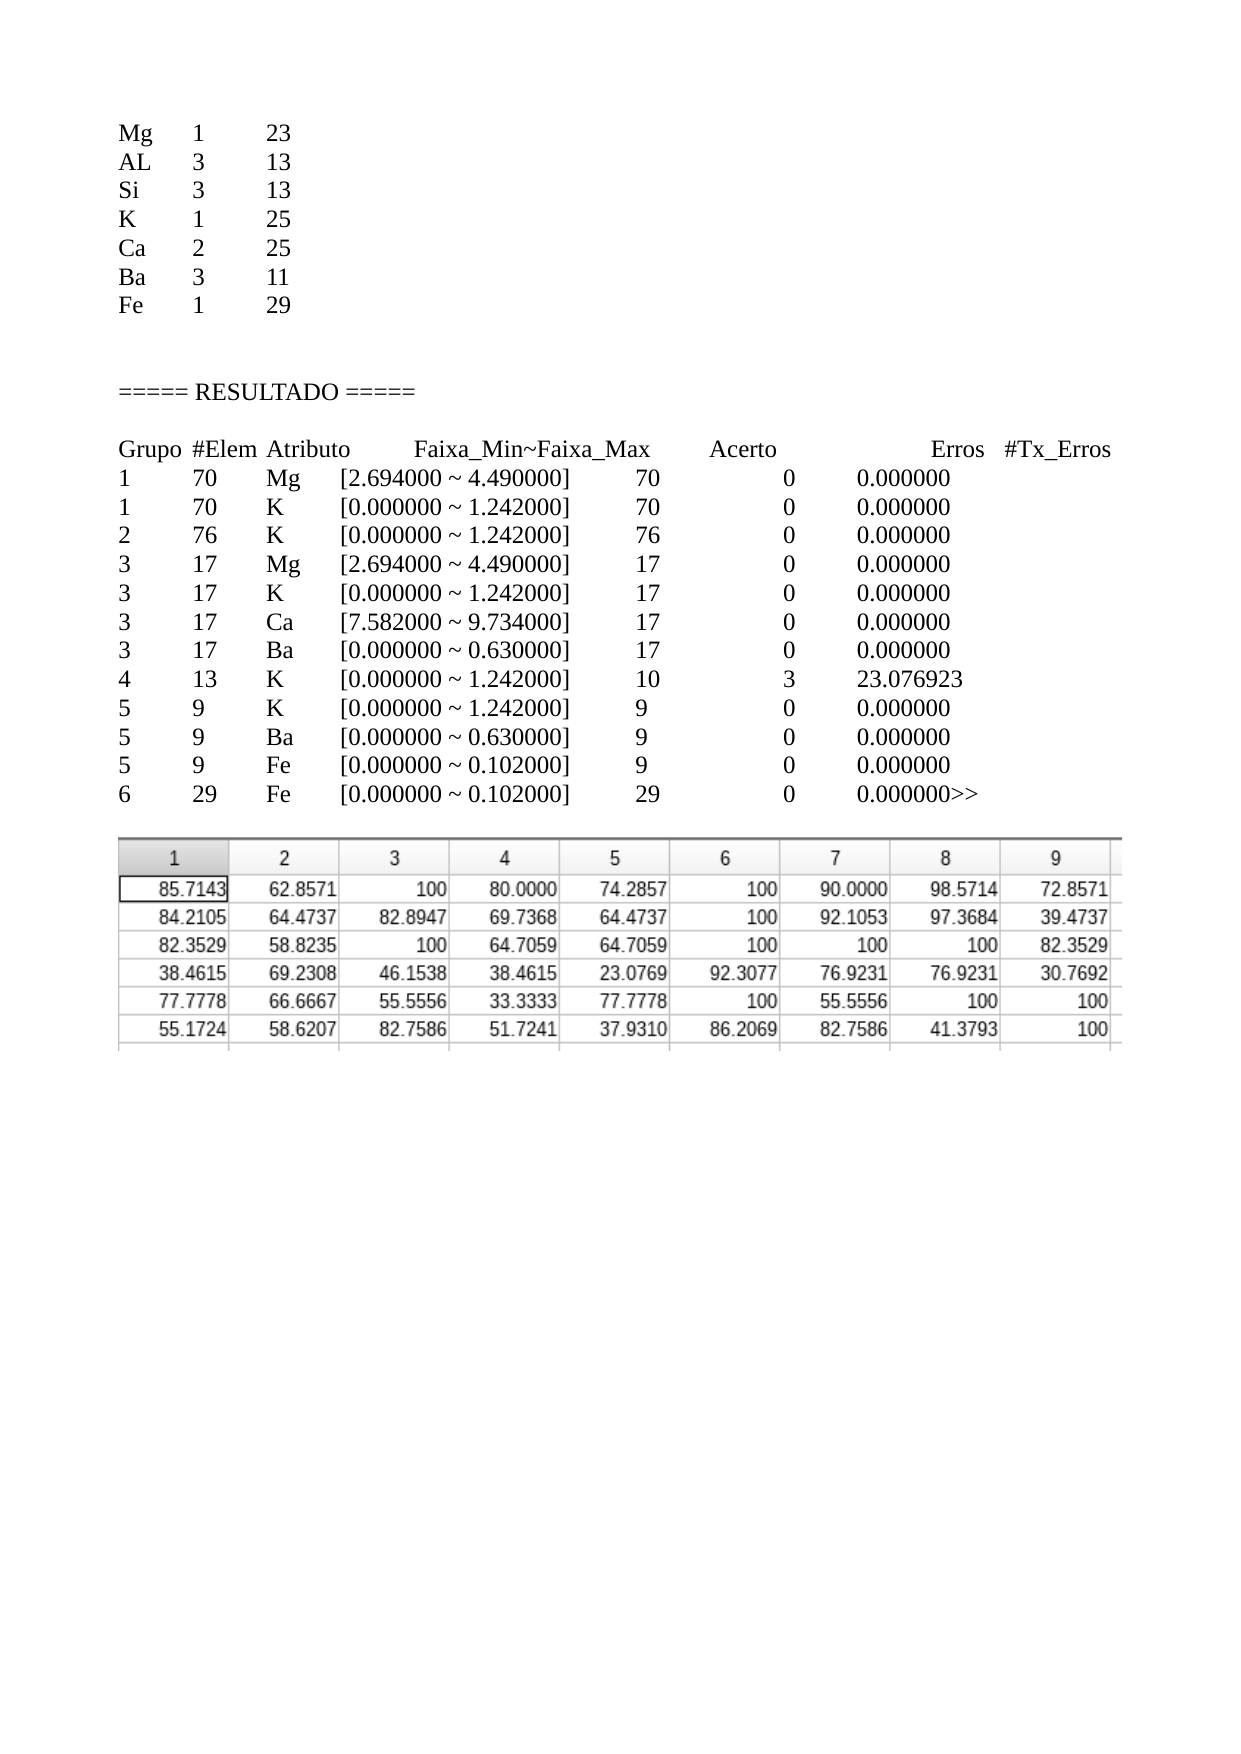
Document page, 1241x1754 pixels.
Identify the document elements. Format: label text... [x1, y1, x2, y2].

text 5 9 K [0.000000 ~ 1.242000] 9 0 0.000000 [118, 693, 1122, 722]
text Fe 1 29 [118, 291, 1122, 319]
text 4 13 K [0.000000 ~ 1.242000] 10 3 23.076923 [118, 664, 1122, 693]
text 3 17 Ba [0.000000 ~ 0.630000] 17 0 0.000000 [118, 636, 1122, 664]
text 3 17 Mg [2.694000 ~ 4.490000] 17 0 0.000000 [118, 549, 1122, 578]
text Si 3 13 [118, 176, 1122, 204]
text 5 9 Ba [0.000000 ~ 0.630000] 9 0 0.000000 [118, 722, 1122, 751]
text 3 17 Ca [7.582000 ~ 9.734000] 17 0 0.000000 [118, 607, 1122, 636]
text 6 29 Fe [0.000000 ~ 0.102000] 29 0 0.000000>> [118, 779, 1122, 808]
picture [118, 836, 1123, 1051]
text 1 70 Mg [2.694000 ~ 4.490000] 70 0 0.000000 [118, 463, 1122, 492]
text Grupo #Elem Atributo Faixa_Min~Faixa_Max Acerto Erros #Tx_Erros [118, 434, 1122, 463]
text 2 76 K [0.000000 ~ 1.242000] 76 0 0.000000 [118, 521, 1122, 549]
text Ba 3 11 [118, 262, 1122, 291]
text ===== RESULTADO ===== [118, 377, 1122, 406]
text K 1 25 [118, 204, 1122, 233]
text Mg 1 23 [118, 118, 1122, 147]
text Ca 2 25 [118, 233, 1122, 262]
text 1 70 K [0.000000 ~ 1.242000] 70 0 0.000000 [118, 492, 1122, 521]
text 3 17 K [0.000000 ~ 1.242000] 17 0 0.000000 [118, 578, 1122, 607]
text 5 9 Fe [0.000000 ~ 0.102000] 9 0 0.000000 [118, 751, 1122, 779]
text AL 3 13 [118, 147, 1122, 176]
